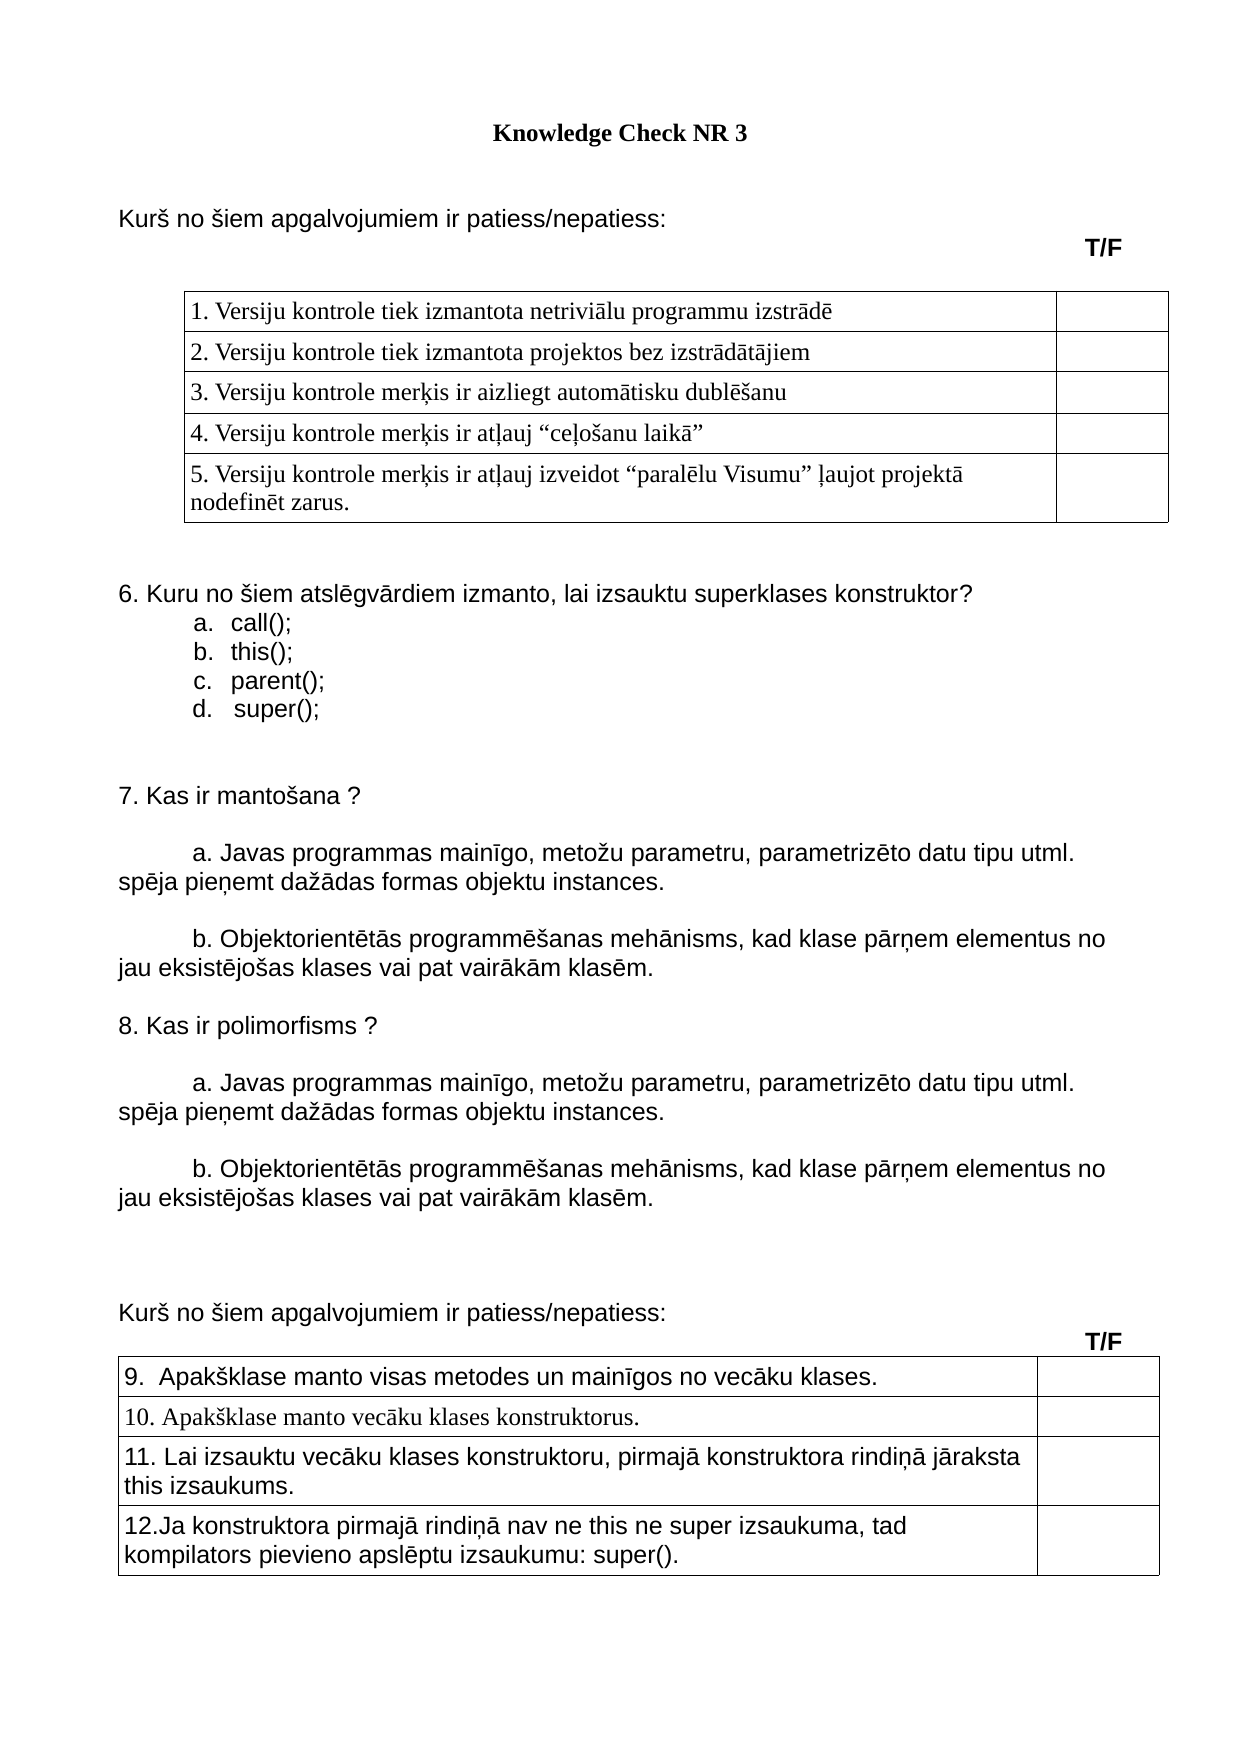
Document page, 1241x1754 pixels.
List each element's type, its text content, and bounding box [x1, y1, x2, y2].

text Kurš no šiem apgalvojumiem ir patiess/nepatiess: [118, 204, 1122, 233]
table_cell 11. Lai izsauktu vecāku klases konstruktoru, pirmajā konstruktora rindiņā jāraksta this izsaukums. [119, 1437, 1037, 1505]
text b. Objektorientētās programmēšanas mehānisms, kad klase pārņem elementus no jau eksistējošas klases vai pat vairākām klasēm. [118, 1154, 1122, 1212]
table_header [1038, 1357, 1159, 1396]
table_header 1. Versiju kontrole tiek izmantota netriviālu programmu izstrādē [185, 292, 1056, 331]
table_cell 10. Apakšklase manto vecāku klases konstruktorus. [119, 1397, 1037, 1436]
table_cell 4. Versiju kontrole merķis ir atļauj “ceļošanu laikā” [185, 414, 1056, 453]
text Knowledge Check NR 3 [118, 118, 1122, 147]
text a. Javas programmas mainīgo, metožu parametru, parametrizēto datu tipu utml. spēja pieņemt dažādas formas objektu instances. [118, 1068, 1122, 1126]
text Kurš no šiem apgalvojumiem ir patiess/nepatiess: [118, 1298, 1122, 1327]
table_cell 12.Ja konstruktora pirmajā rindiņā nav ne this ne super izsaukuma, tad kompilators pievieno apslēptu izsaukumu: super(). [119, 1506, 1037, 1574]
text T/F [118, 233, 1122, 262]
table_cell 2. Versiju kontrole tiek izmantota projektos bez izstrādātājiem [185, 332, 1056, 371]
text a. Javas programmas mainīgo, metožu parametru, parametrizēto datu tipu utml. spēja pieņemt dažādas formas objektu instances. [118, 838, 1122, 896]
text T/F [118, 1327, 1122, 1356]
text b. Objektorientētās programmēšanas mehānisms, kad klase pārņem elementus no jau eksistējošas klases vai pat vairākām klasēm. [118, 924, 1122, 982]
table_cell [1057, 372, 1168, 412]
list this(); [193, 637, 1122, 666]
table_cell [1038, 1437, 1159, 1505]
table_cell [1038, 1506, 1159, 1574]
table_cell [1038, 1397, 1159, 1436]
table_cell [1057, 414, 1168, 453]
table_cell 3. Versiju kontrole merķis ir aizliegt automātisku dublēšanu [185, 372, 1056, 412]
text 8. Kas ir polimorfisms ? [118, 1011, 1122, 1039]
list call(); [193, 608, 1122, 637]
text 6. Kuru no šiem atslēgvārdiem izmanto, lai izsauktu superklases konstruktor? [118, 579, 1122, 608]
table_cell [1057, 332, 1168, 371]
list parent(); [193, 666, 1122, 694]
text 7. Kas ir mantošana ? [118, 781, 1122, 809]
table_cell 5. Versiju kontrole merķis ir atļauj izveidot “paralēlu Visumu” ļaujot projektā nodefinēt zarus. [185, 454, 1056, 522]
table_header 9. Apakšklase manto visas metodes un mainīgos no vecāku klases. [119, 1357, 1037, 1396]
table_header [1057, 292, 1168, 331]
table_cell [1057, 454, 1168, 522]
text d. super(); [118, 694, 1122, 723]
